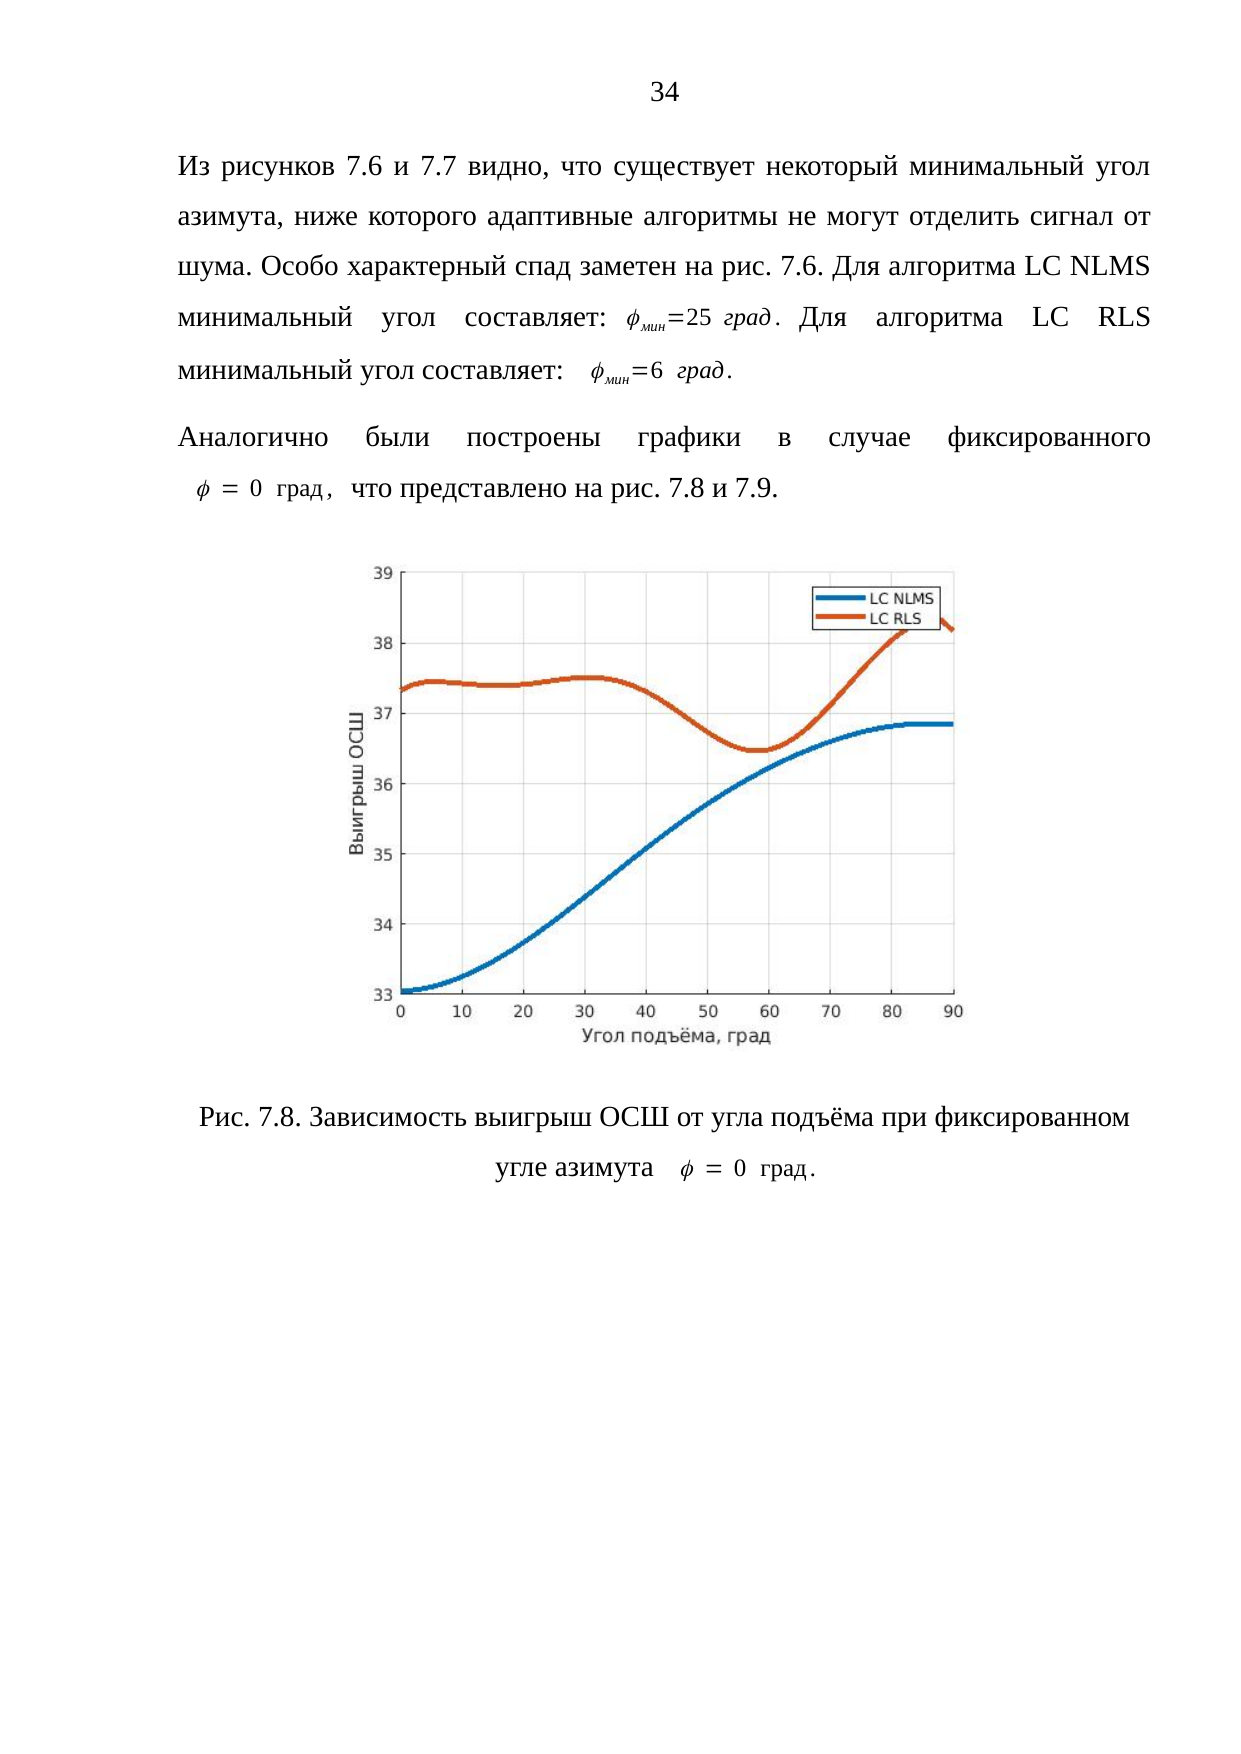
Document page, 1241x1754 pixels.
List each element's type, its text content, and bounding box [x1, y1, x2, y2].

text Из рисунков 7.6 и 7.7 видно, что существует некоторый минимальный угол азимута, ниже которого адаптивные алгоритмы не могут отделить сигнал от шума. Особо характерный спад заметен на рис. 7.6. Для алгоритма LC NLMS минимальный угол составляет:Для алгоритма LC RLS минимальный угол составляет: [177, 148, 1152, 388]
text Аналогично были построены графики в случае фиксированного что представлено на рис. 7.8 и 7.9. [177, 419, 1152, 503]
picture [308, 534, 1021, 1051]
text Рис. 7.8. Зависимость выигрыш ОСШ от угла подъёма при фиксированном угле азимута [177, 535, 1152, 1183]
